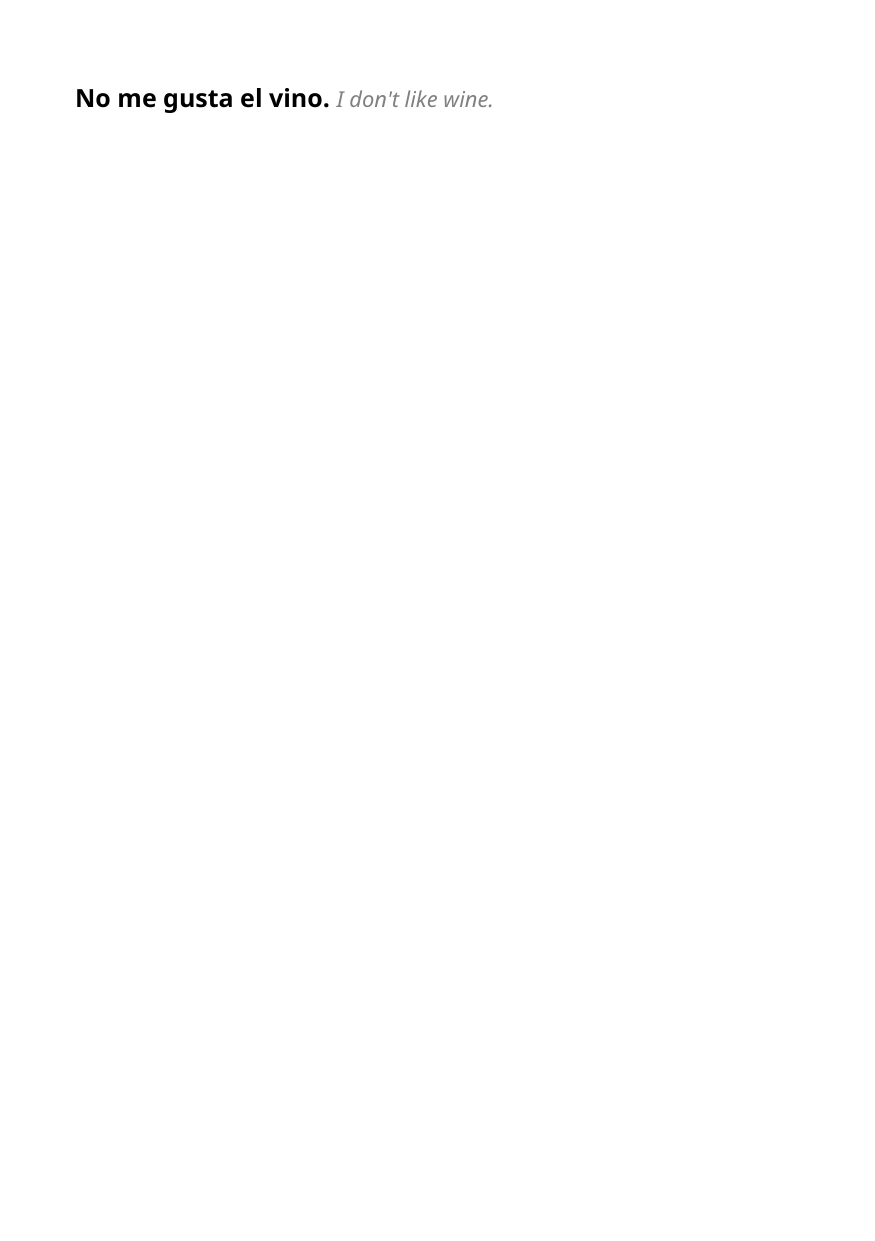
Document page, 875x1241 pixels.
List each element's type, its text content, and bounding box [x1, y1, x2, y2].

text No me gusta el vino. I don't like wine. [75, 81, 799, 115]
